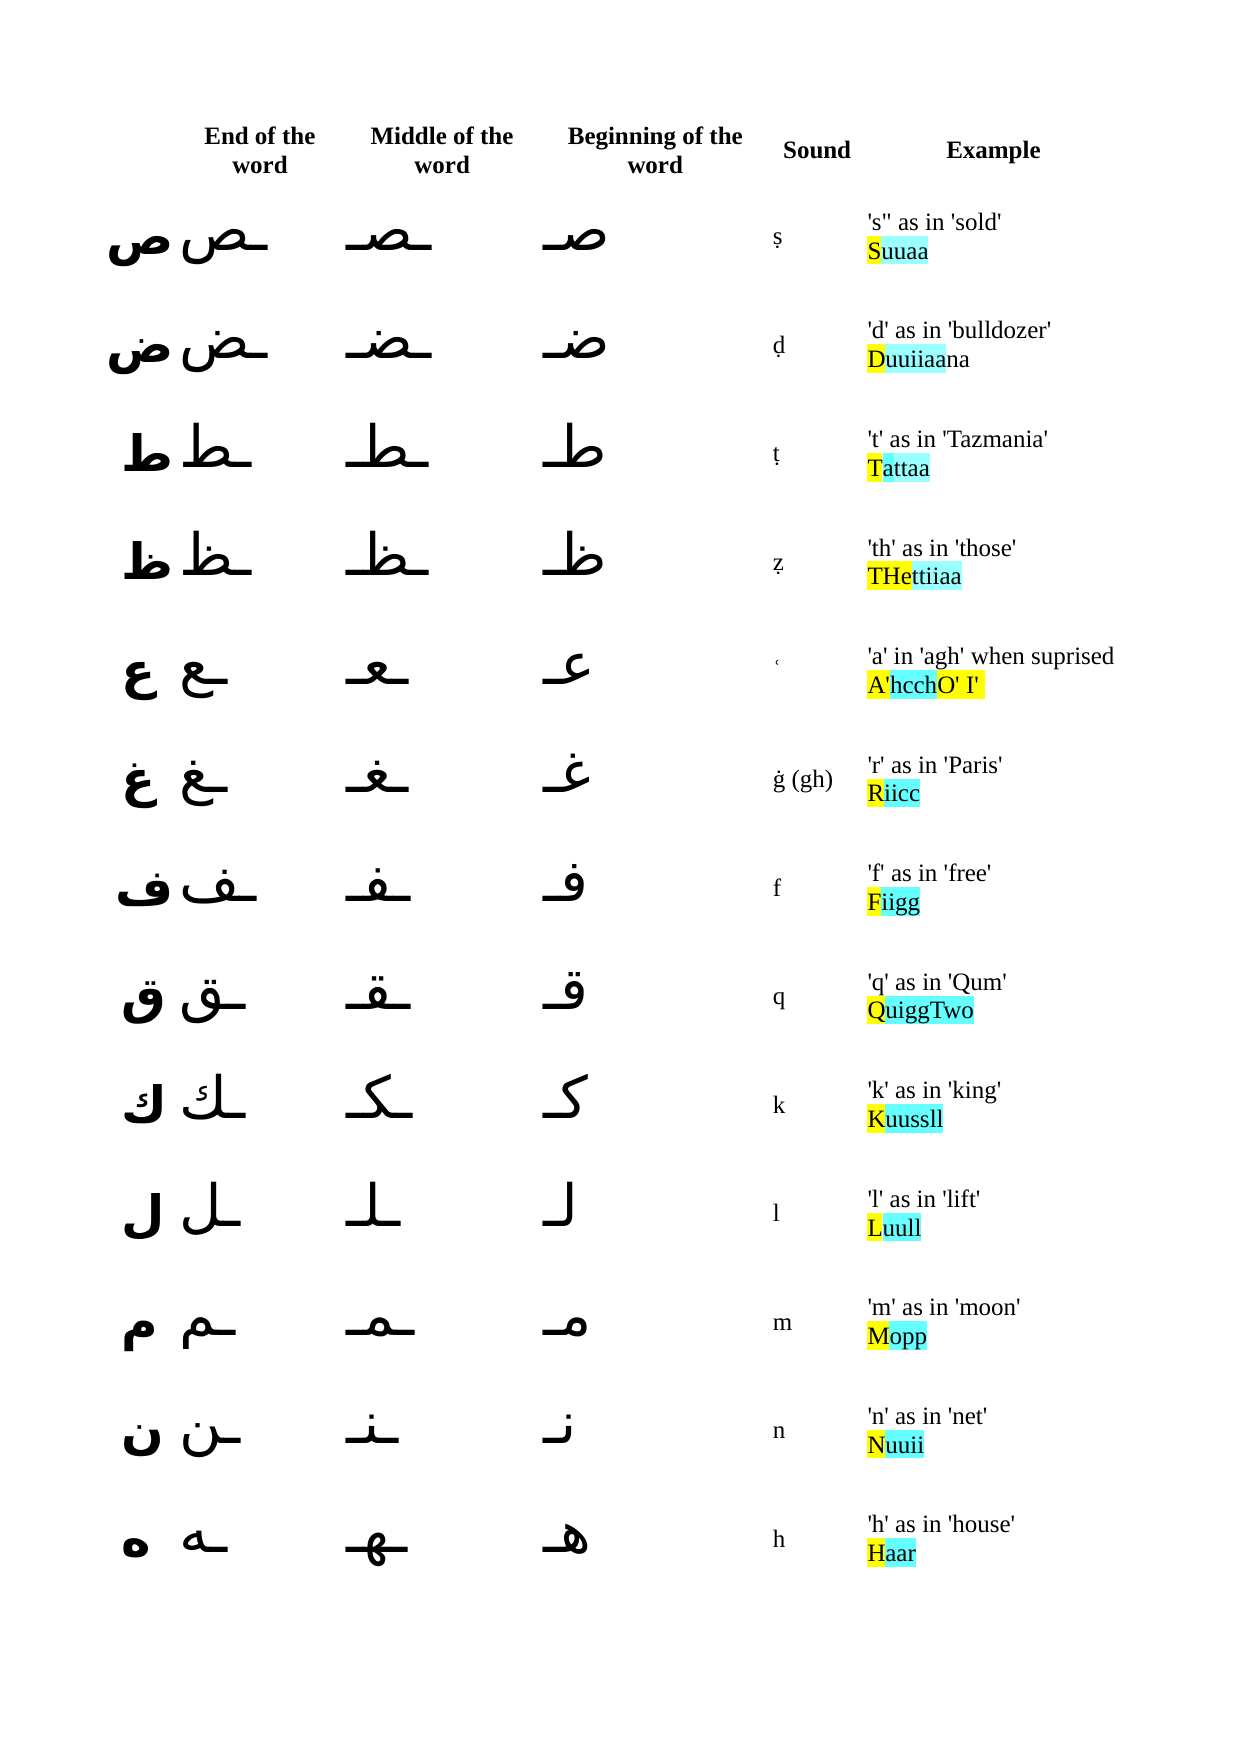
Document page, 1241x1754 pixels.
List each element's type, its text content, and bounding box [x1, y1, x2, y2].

table_cell 'k' as in 'king' Kuussll [864, 1050, 1122, 1158]
table_cell 'm' as in 'moon' Mopp [864, 1267, 1122, 1375]
table_cell ص‎ [118, 181, 176, 290]
table_cell 'n' as in 'net' Nuuii [864, 1375, 1122, 1484]
table_cell ـض‎ [176, 290, 343, 398]
table_cell ط‎ [118, 399, 176, 507]
table_cell عـ‎ [540, 616, 770, 724]
table_cell 'f' as in 'free' Fiigg [864, 833, 1122, 941]
table_cell ـف‎ [176, 833, 343, 941]
table_cell ṭ [770, 399, 864, 507]
table_cell نـ‎ [540, 1375, 770, 1484]
table_cell طـ‎ [540, 399, 770, 507]
table_cell ـظـ‎ [343, 507, 540, 616]
table_cell ـع‎ [176, 616, 343, 724]
table_cell h [770, 1484, 864, 1592]
table_cell غـ‎ [540, 724, 770, 833]
table_cell ظـ‎ [540, 507, 770, 616]
table_cell ـقـ‎ [343, 941, 540, 1050]
table_cell مـ‎ [540, 1267, 770, 1375]
table_cell كـ‎ [540, 1050, 770, 1158]
table_cell فـ‎ [540, 833, 770, 941]
table_header End of the word [176, 118, 343, 181]
table_cell لـ‎ [540, 1158, 770, 1267]
table_cell 'r' as in 'Paris' Riicc [864, 724, 1122, 833]
table_cell ـك‎ [176, 1050, 343, 1158]
table_cell 'd' as in 'bulldozer' Duuiiaana [864, 290, 1122, 398]
table_header [118, 118, 176, 181]
table_cell ʿ [770, 616, 864, 724]
table_cell ـطـ‎ [343, 399, 540, 507]
table_cell 'q' as in 'Qum' QuiggTwo [864, 941, 1122, 1050]
table_cell ـكـ‎ [343, 1050, 540, 1158]
table_cell ظ‎ [118, 507, 176, 616]
table_cell ـص‎ [176, 181, 343, 290]
table_cell ـمـ‎ [343, 1267, 540, 1375]
table_cell هـ‎ [540, 1484, 770, 1592]
table_cell ن‎ [118, 1375, 176, 1484]
table_cell ـط‎ [176, 399, 343, 507]
table_cell ـنـ‎ [343, 1375, 540, 1484]
table_cell ـفـ‎ [343, 833, 540, 941]
table_cell ġ (gh) [770, 724, 864, 833]
table_header Sound [770, 118, 864, 181]
table_cell م‎ [118, 1267, 176, 1375]
table_cell ك‎ [118, 1050, 176, 1158]
table_cell 'th' as in 'those' THettiiaa [864, 507, 1122, 616]
table_cell 's" as in 'sold' Suuaa [864, 181, 1122, 290]
table_cell ـظ‎ [176, 507, 343, 616]
table_cell ṣ [770, 181, 864, 290]
table_cell ـق‎ [176, 941, 343, 1050]
table_cell 'h' as in 'house' Haar [864, 1484, 1122, 1592]
table_cell 't' as in 'Tazmania' Tattaa [864, 399, 1122, 507]
table_header Beginning of the word [540, 118, 770, 181]
table_cell ل‎ [118, 1158, 176, 1267]
table_header Example [864, 118, 1122, 181]
table_cell f [770, 833, 864, 941]
table_cell ẓ [770, 507, 864, 616]
table_cell k [770, 1050, 864, 1158]
table_cell ـغ‎ [176, 724, 343, 833]
table_cell m [770, 1267, 864, 1375]
table_cell ض‎ [118, 290, 176, 398]
table_header Middle of the word [343, 118, 540, 181]
table_cell ضـ‎ [540, 290, 770, 398]
table_cell ـهـ‎ [343, 1484, 540, 1592]
table_cell ع‎ [118, 616, 176, 724]
table_cell صـ‎ [540, 181, 770, 290]
table_cell q [770, 941, 864, 1050]
table_cell ـن‎ [176, 1375, 343, 1484]
table_cell غ‎ [118, 724, 176, 833]
table_cell 'l' as in 'lift' Luull [864, 1158, 1122, 1267]
table_cell ق‎ [118, 941, 176, 1050]
table_cell ـل‎ [176, 1158, 343, 1267]
table_cell ـعـ‎ [343, 616, 540, 724]
table_cell ـم‎ [176, 1267, 343, 1375]
table_cell ـغـ‎ [343, 724, 540, 833]
table_cell ـه‎ [176, 1484, 343, 1592]
table_cell ف‎ [118, 833, 176, 941]
table_cell ه‎ [118, 1484, 176, 1592]
table_cell 'a' in 'agh' when suprised A'hcchO' I' [864, 616, 1122, 724]
table_cell ـضـ‎ [343, 290, 540, 398]
table_cell n [770, 1375, 864, 1484]
table_cell ـصـ‎ [343, 181, 540, 290]
table_cell قـ‎ [540, 941, 770, 1050]
table_cell l [770, 1158, 864, 1267]
table_cell ḍ [770, 290, 864, 398]
table_cell ـلـ‎ [343, 1158, 540, 1267]
